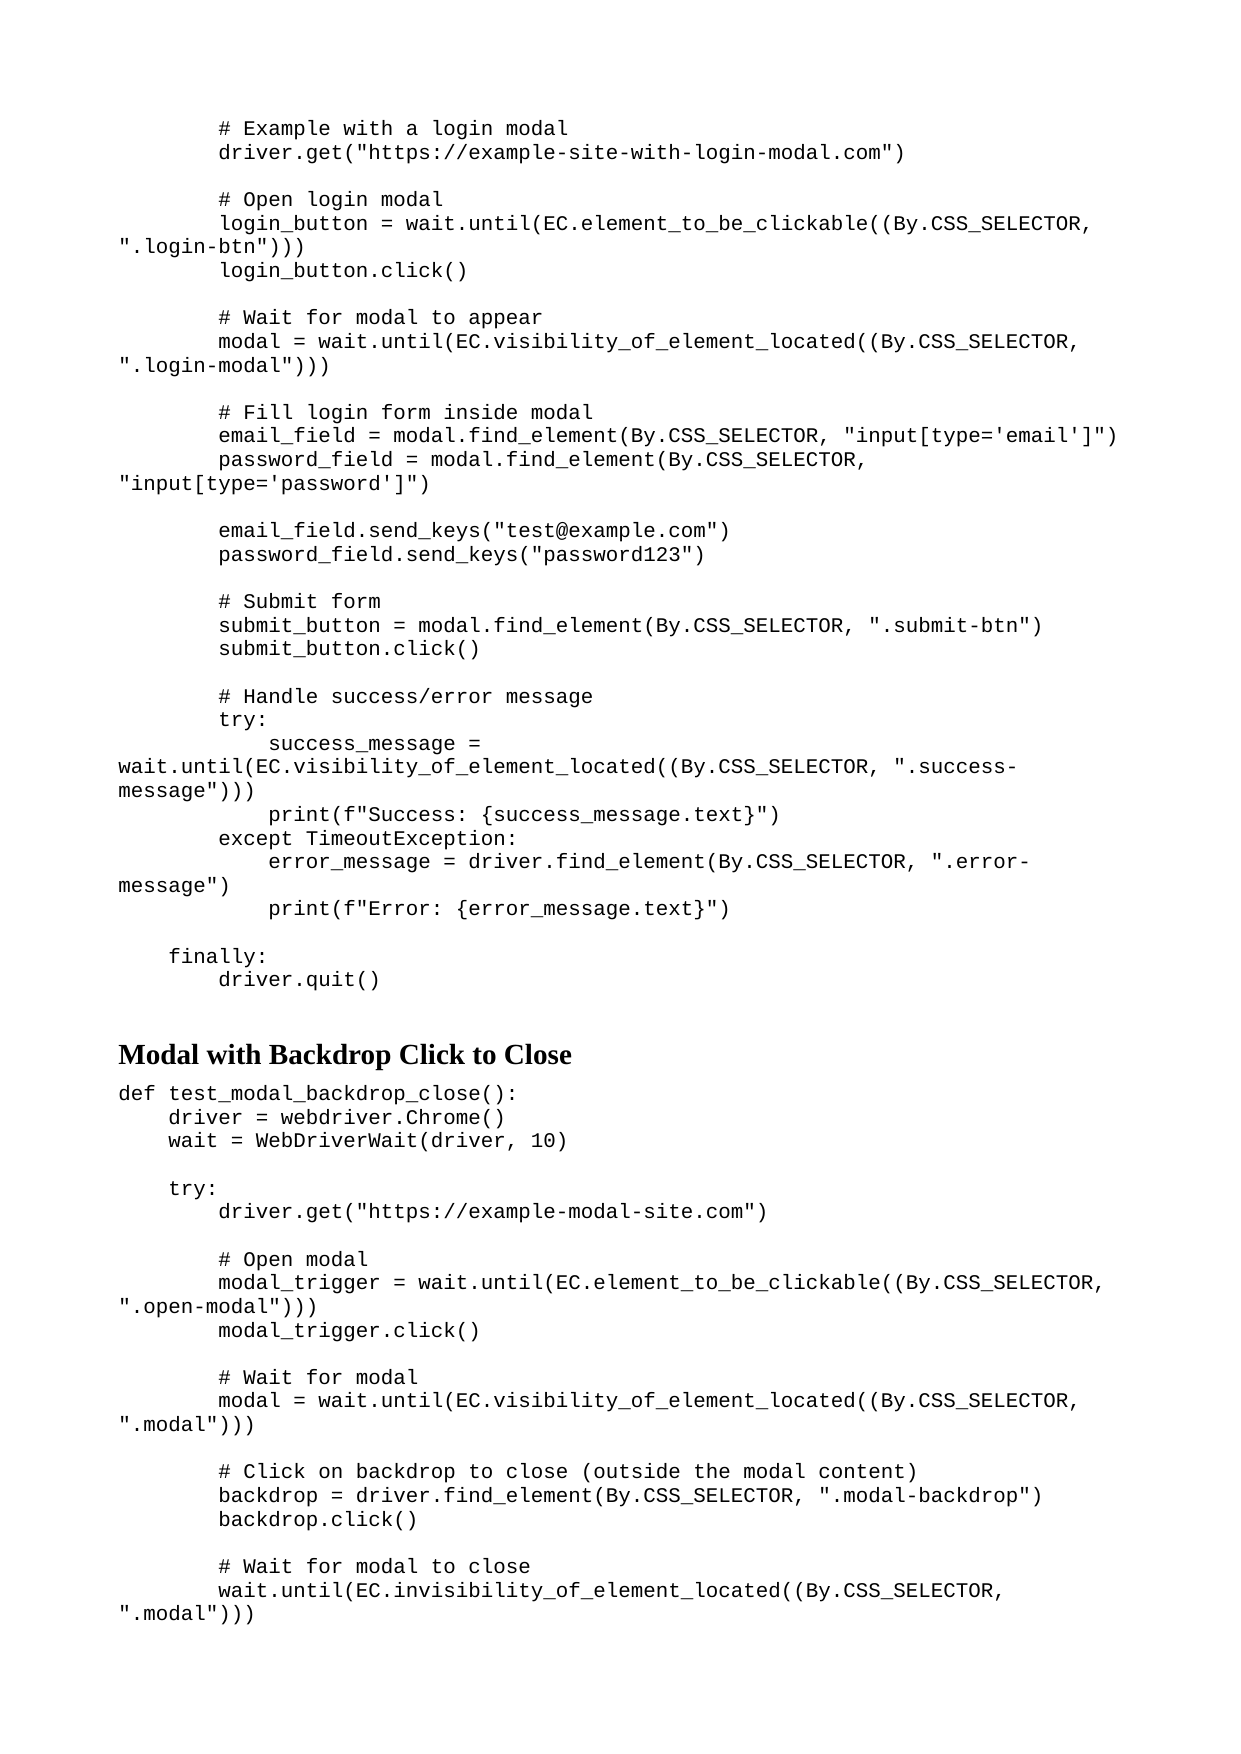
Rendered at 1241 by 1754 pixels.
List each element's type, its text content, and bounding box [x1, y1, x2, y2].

text # Click on backdrop to close (outside the modal content) [118, 1461, 1122, 1485]
text success_message = wait.until(EC.visibility_of_element_located((By.CSS_SELECTOR, ".success-message"))) [118, 733, 1122, 804]
text finally: [118, 946, 1122, 969]
text # Wait for modal to close [118, 1556, 1122, 1580]
text login_button = wait.until(EC.element_to_be_clickable((By.CSS_SELECTOR, ".login-btn"))) [118, 213, 1122, 260]
text email_field.send_keys("test@example.com") [118, 520, 1122, 544]
text # Wait for modal to appear [118, 307, 1122, 331]
text submit_button = modal.find_element(By.CSS_SELECTOR, ".submit-btn") [118, 615, 1122, 638]
text print(f"Error: {error_message.text}") [118, 898, 1122, 922]
text driver.get("https://example-site-with-login-modal.com") [118, 142, 1122, 165]
text try: [118, 1178, 1122, 1201]
text driver.quit() [118, 969, 1122, 993]
text backdrop = driver.find_element(By.CSS_SELECTOR, ".modal-backdrop") [118, 1485, 1122, 1509]
text # Handle success/error message [118, 686, 1122, 709]
text try: [118, 709, 1122, 733]
text driver = webdriver.Chrome() [118, 1107, 1122, 1130]
text driver.get("https://example-modal-site.com") [118, 1201, 1122, 1225]
text modal = wait.until(EC.visibility_of_element_located((By.CSS_SELECTOR, ".modal"))) [118, 1391, 1122, 1438]
text modal_trigger.click() [118, 1319, 1122, 1343]
subtitle Modal with Backdrop Click to Close [118, 1037, 1122, 1071]
text password_field = modal.find_element(By.CSS_SELECTOR, "input[type='password']") [118, 449, 1122, 496]
text except TimeoutException: [118, 827, 1122, 851]
text backdrop.click() [118, 1509, 1122, 1532]
text modal_trigger = wait.until(EC.element_to_be_clickable((By.CSS_SELECTOR, ".open-modal"))) [118, 1272, 1122, 1319]
text # Example with a login modal [118, 118, 1122, 142]
text wait = WebDriverWait(driver, 10) [118, 1130, 1122, 1154]
text wait.until(EC.invisibility_of_element_located((By.CSS_SELECTOR, ".modal"))) [118, 1580, 1122, 1627]
text email_field = modal.find_element(By.CSS_SELECTOR, "input[type='email']") [118, 426, 1122, 449]
text def test_modal_backdrop_close(): [118, 1083, 1122, 1107]
text login_button.click() [118, 260, 1122, 284]
text password_field.send_keys("password123") [118, 544, 1122, 567]
text # Submit form [118, 591, 1122, 615]
text # Open login modal [118, 189, 1122, 213]
text error_message = driver.find_element(By.CSS_SELECTOR, ".error-message") [118, 851, 1122, 898]
text submit_button.click() [118, 638, 1122, 662]
text print(f"Success: {success_message.text}") [118, 804, 1122, 827]
text modal = wait.until(EC.visibility_of_element_located((By.CSS_SELECTOR, ".login-modal"))) [118, 331, 1122, 378]
text # Fill login form inside modal [118, 402, 1122, 426]
text # Wait for modal [118, 1367, 1122, 1391]
text # Open modal [118, 1249, 1122, 1272]
